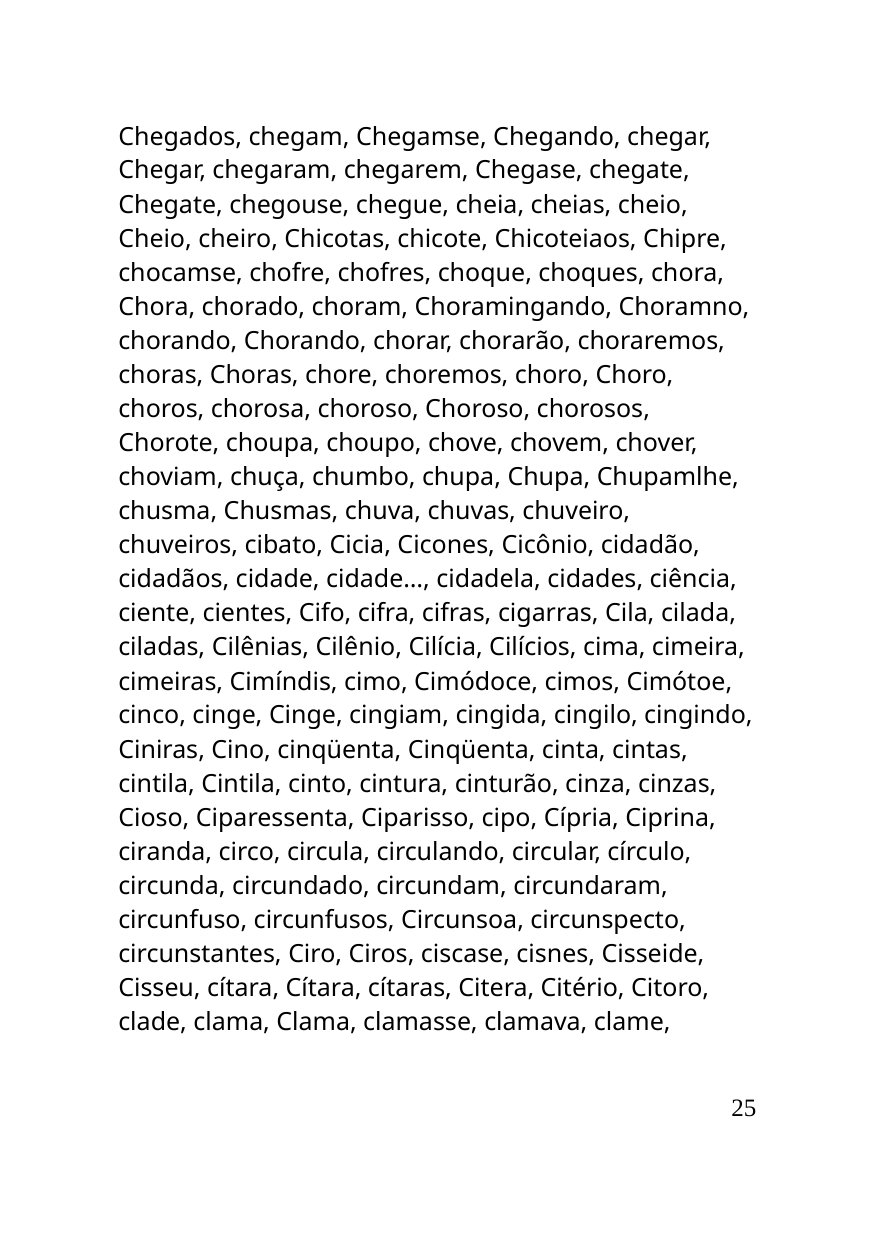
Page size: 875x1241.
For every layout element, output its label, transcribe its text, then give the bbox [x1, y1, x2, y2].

text Chegados, chegam, Chegamse, Chegando, chegar, Chegar, chegaram, chegarem, Chegase, chegate, Chegate, chegouse, chegue, cheia, cheias, cheio, Cheio, cheiro, Chicotas, chicote, Chicoteiaos, Chipre, chocamse, chofre, chofres, choque, choques, chora, Chora, chorado, choram, Choramingando, Choramno, chorando, Chorando, chorar, chorarão, choraremos, choras, Choras, chore, choremos, choro, Choro, choros, chorosa, choroso, Choroso, chorosos, Chorote, choupa, choupo, chove, chovem, chover, choviam, chuça, chumbo, chupa, Chupa, Chupamlhe, chusma, Chusmas, chuva, chuvas, chuveiro, chuveiros, cibato, Cicia, Cicones, Cicônio, cidadão, cidadãos, cidade, cidade…, cidadela, cidades, ciência, ciente, cientes, Cifo, cifra, cifras, cigarras, Cila, cilada, ciladas, Cilênias, Cilênio, Cilícia, Cilícios, cima, cimeira, cimeiras, Cimíndis, cimo, Cimódoce, cimos, Cimótoe, cinco, cinge, Cinge, cingiam, cingida, cingilo, cingindo, Ciniras, Cino, cinqüenta, Cinqüenta, cinta, cintas, cintila, Cintila, cinto, cintura, cinturão, cinza, cinzas, Cioso, Ciparessenta, Ciparisso, cipo, Cípria, Ciprina, ciranda, circo, circula, circulando, circular, círculo, circunda, circundado, circundam, circundaram, circunfuso, circunfusos, Circunsoa, circunspecto, circunstantes, Ciro, Ciros, ciscase, cisnes, Cisseide, Cisseu, cítara, Cítara, cítaras, Citera, Citério, Citoro, clade, clama, Clama, clamasse, clamava, clame, [118, 118, 756, 1038]
